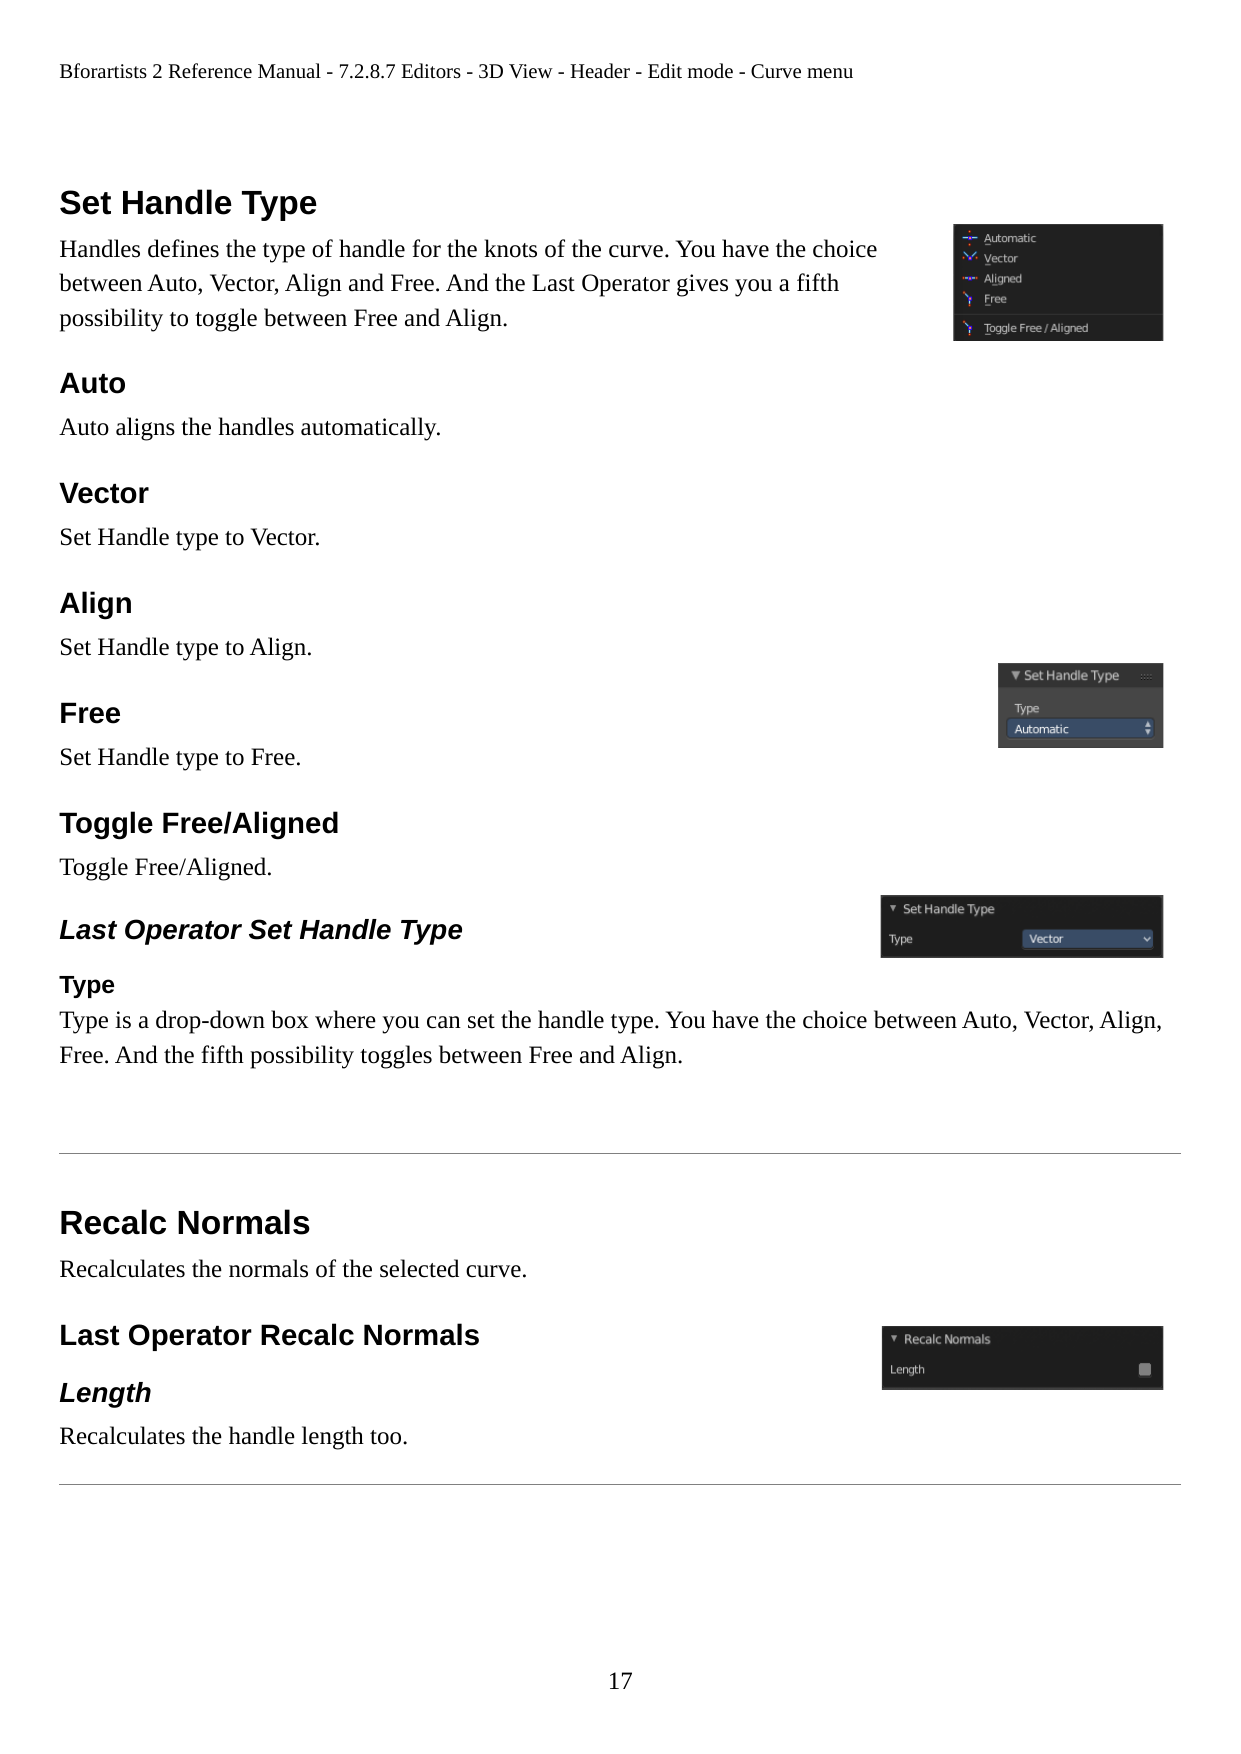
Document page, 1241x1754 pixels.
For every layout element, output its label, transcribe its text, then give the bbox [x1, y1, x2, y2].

text Type is a drop-down box where you can set the handle type. You have the choice between Auto, Vector, Align, Free. And the fifth possibility toggles between Free and Align. [59, 1005, 1181, 1068]
text Auto aligns the handles automatically. [59, 412, 1181, 441]
text Handles defines the type of handle for the knots of the curve. You have the choice between Auto, Vector, Align and Free. And the Last Operator gives you a fifth possibility to toggle between Free and Align. [59, 234, 953, 331]
subtitle [1164, 696, 1181, 730]
text Set Handle type to Free. [59, 742, 1181, 771]
text Recalculates the normals of the selected curve. [59, 1254, 1181, 1283]
text Toggle Free/Aligned. [59, 852, 1181, 881]
subtitle Toggle Free/Aligned [59, 806, 1181, 839]
picture [880, 895, 1164, 958]
text Set Handle type to Vector. [59, 522, 1181, 551]
subtitle Auto [59, 366, 1181, 400]
subtitle Length [59, 1376, 1181, 1408]
subtitle Recalc Normals [59, 1203, 1181, 1242]
text Recalculates the handle length too. [59, 1421, 1181, 1449]
subtitle Vector [59, 476, 1181, 510]
subtitle Free [59, 696, 998, 730]
subtitle Set Handle Type [59, 182, 1181, 221]
subtitle Type [59, 971, 1181, 999]
picture [881, 1326, 1164, 1390]
subtitle Last Operator Set Handle Type [59, 914, 880, 946]
subtitle Align [59, 586, 1181, 620]
text Set Handle type to Align. [59, 632, 1181, 661]
picture [953, 224, 1164, 341]
subtitle Last Operator Recalc Normals [59, 1318, 1181, 1351]
picture [998, 663, 1164, 748]
